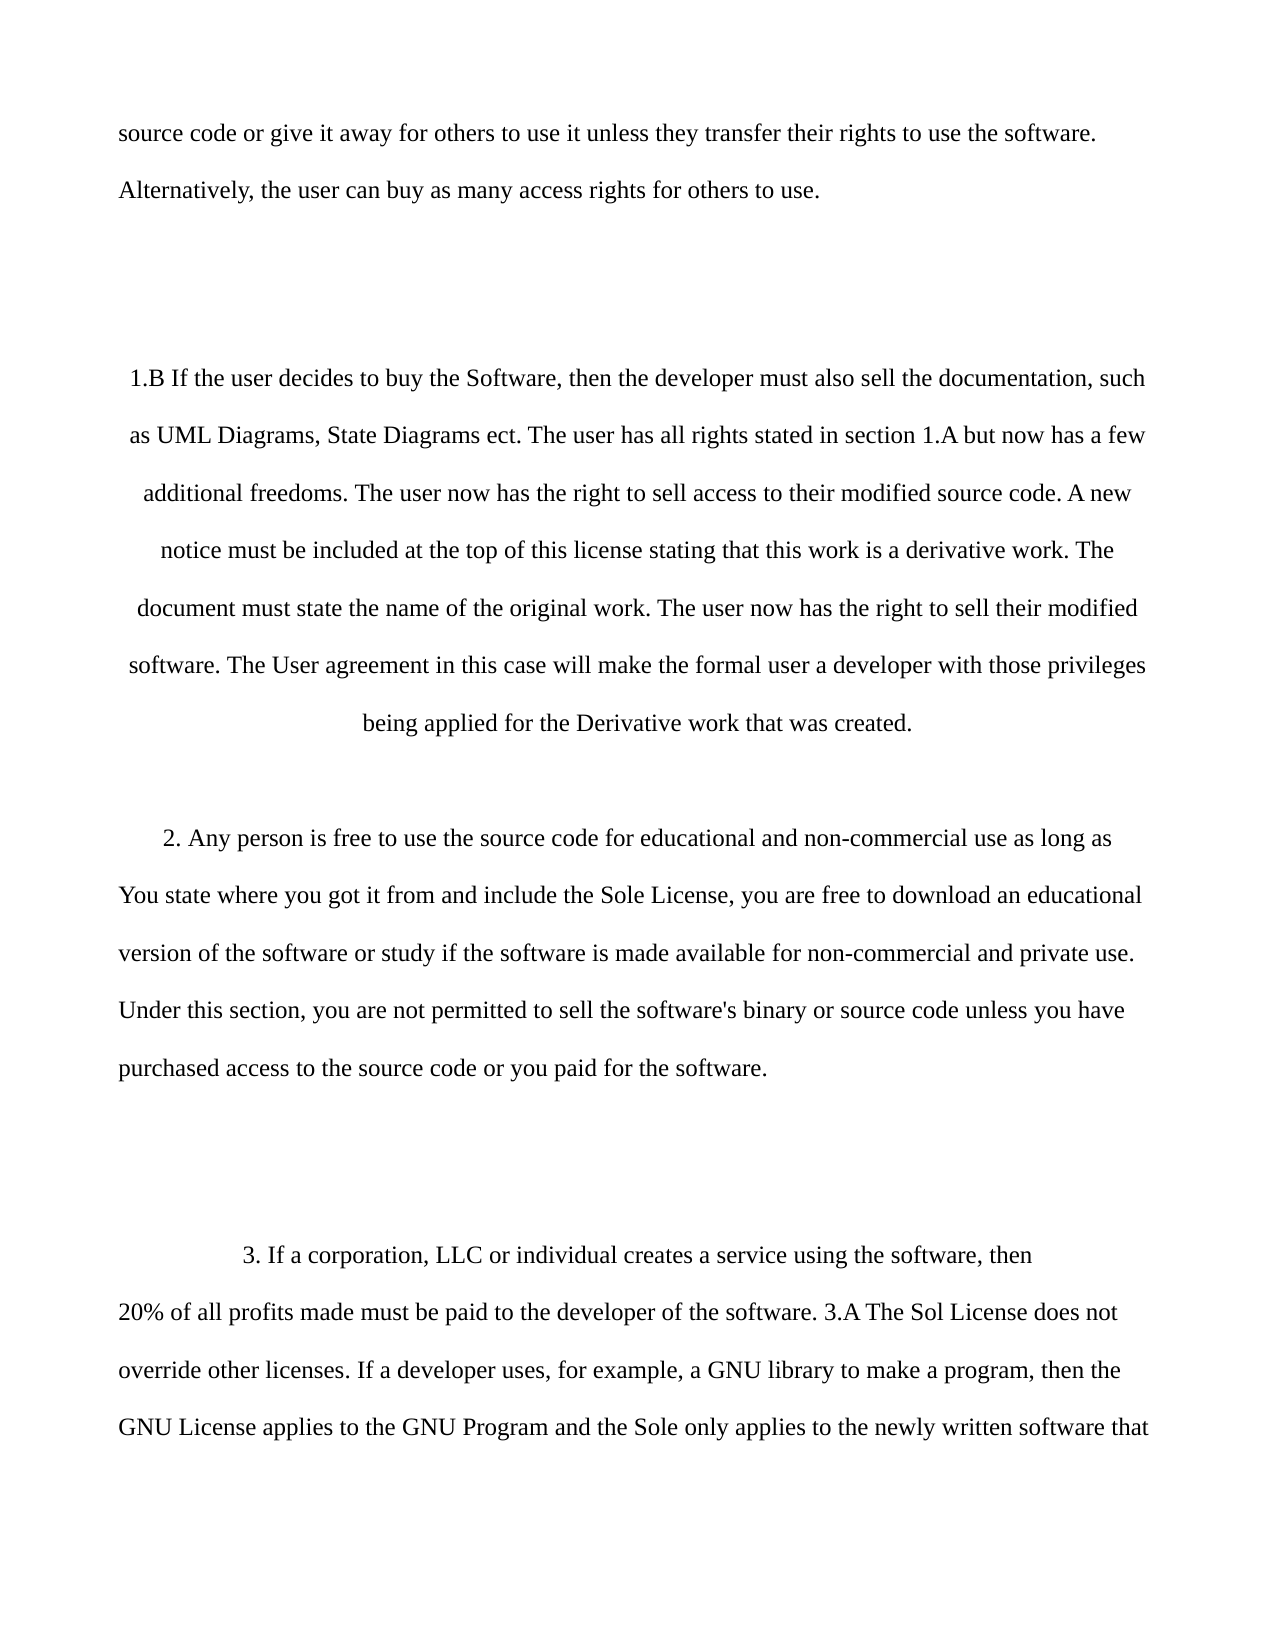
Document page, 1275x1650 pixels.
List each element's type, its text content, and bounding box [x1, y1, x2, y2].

text 3. If a corporation, LLC or individual creates a service using the software, then [118, 1240, 1157, 1268]
text You state where you got it from and include the Sole License, you are free to download an educational version of the software or study if the software is made available for non-commercial and private use. Under this section, you are not permitted to sell the software's binary or source code unless you have purchased access to the source code or you paid for the software. [118, 880, 1157, 1081]
text 2. Any person is free to use the source code for educational and non-commercial use as long as [118, 823, 1157, 851]
text 1.B If the user decides to buy the Software, then the developer must also sell the documentation, such as UML Diagrams, State Diagrams ect. The user has all rights stated in section 1.A but now has a few additional freedoms. The user now has the right to sell access to their modified source code. A new notice must be included at the top of this license stating that this work is a derivative work. The document must state the name of the original work. The user now has the right to sell their modified software. The User agreement in this case will make the formal user a developer with those privileges being applied for the Derivative work that was created. [118, 363, 1157, 736]
text source code or give it away for others to use it unless they transfer their rights to use the software. Alternatively, the user can buy as many access rights for others to use. [118, 118, 1157, 204]
text 20% of all profits made must be paid to the developer of the software. 3.A The Sol License does not override other licenses. If a developer uses, for example, a GNU library to make a program, then the GNU License applies to the GNU Program and the Sole only applies to the newly written software that [118, 1297, 1157, 1441]
